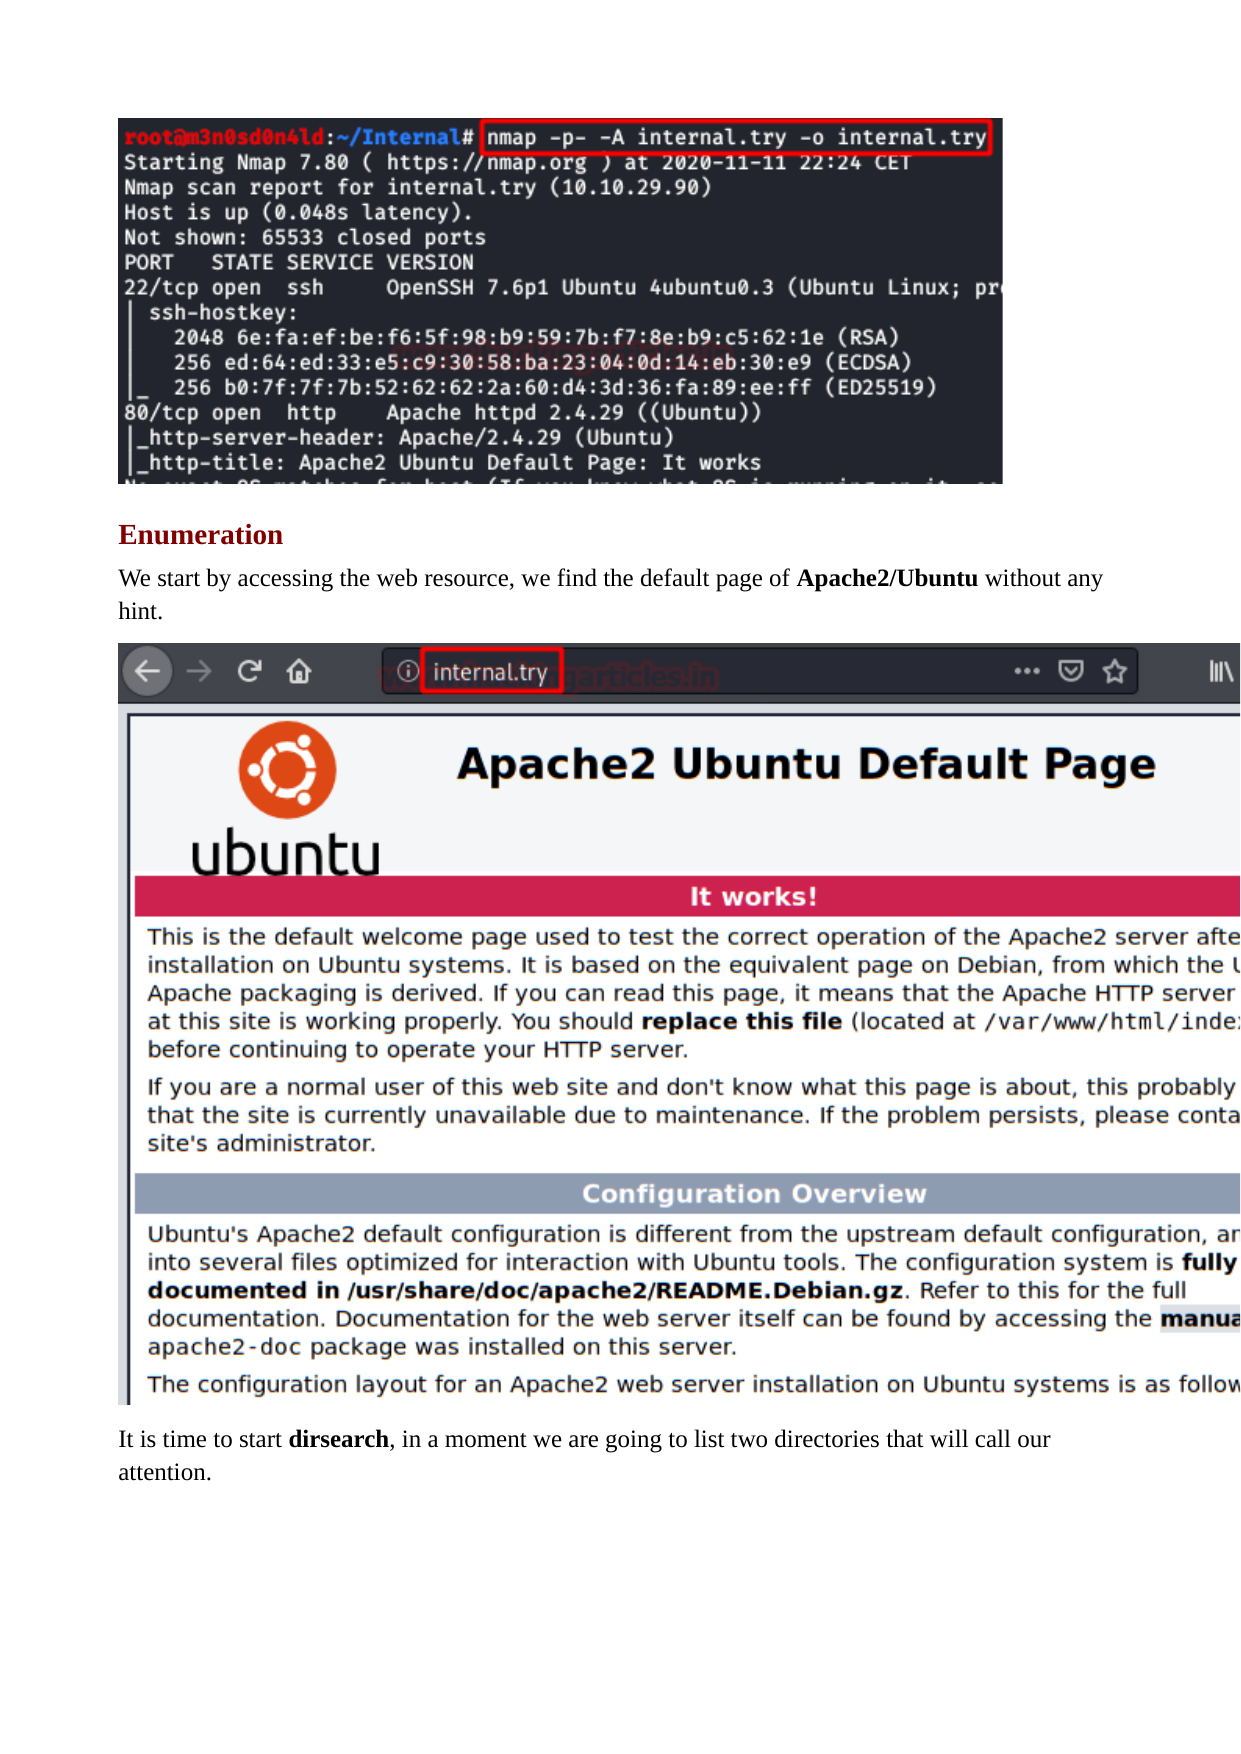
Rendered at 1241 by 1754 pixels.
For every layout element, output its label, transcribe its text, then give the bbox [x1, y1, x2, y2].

text It is time to start dirsearch, in a moment we are going to list two directories that will call our attention. [118, 1424, 1122, 1485]
picture [118, 118, 1003, 484]
text We start by accessing the web resource, we find the default page of Apache2/Ubuntu without any hint. [118, 563, 1122, 625]
subtitle Enumeration [118, 517, 1122, 551]
picture [118, 643, 1241, 1405]
